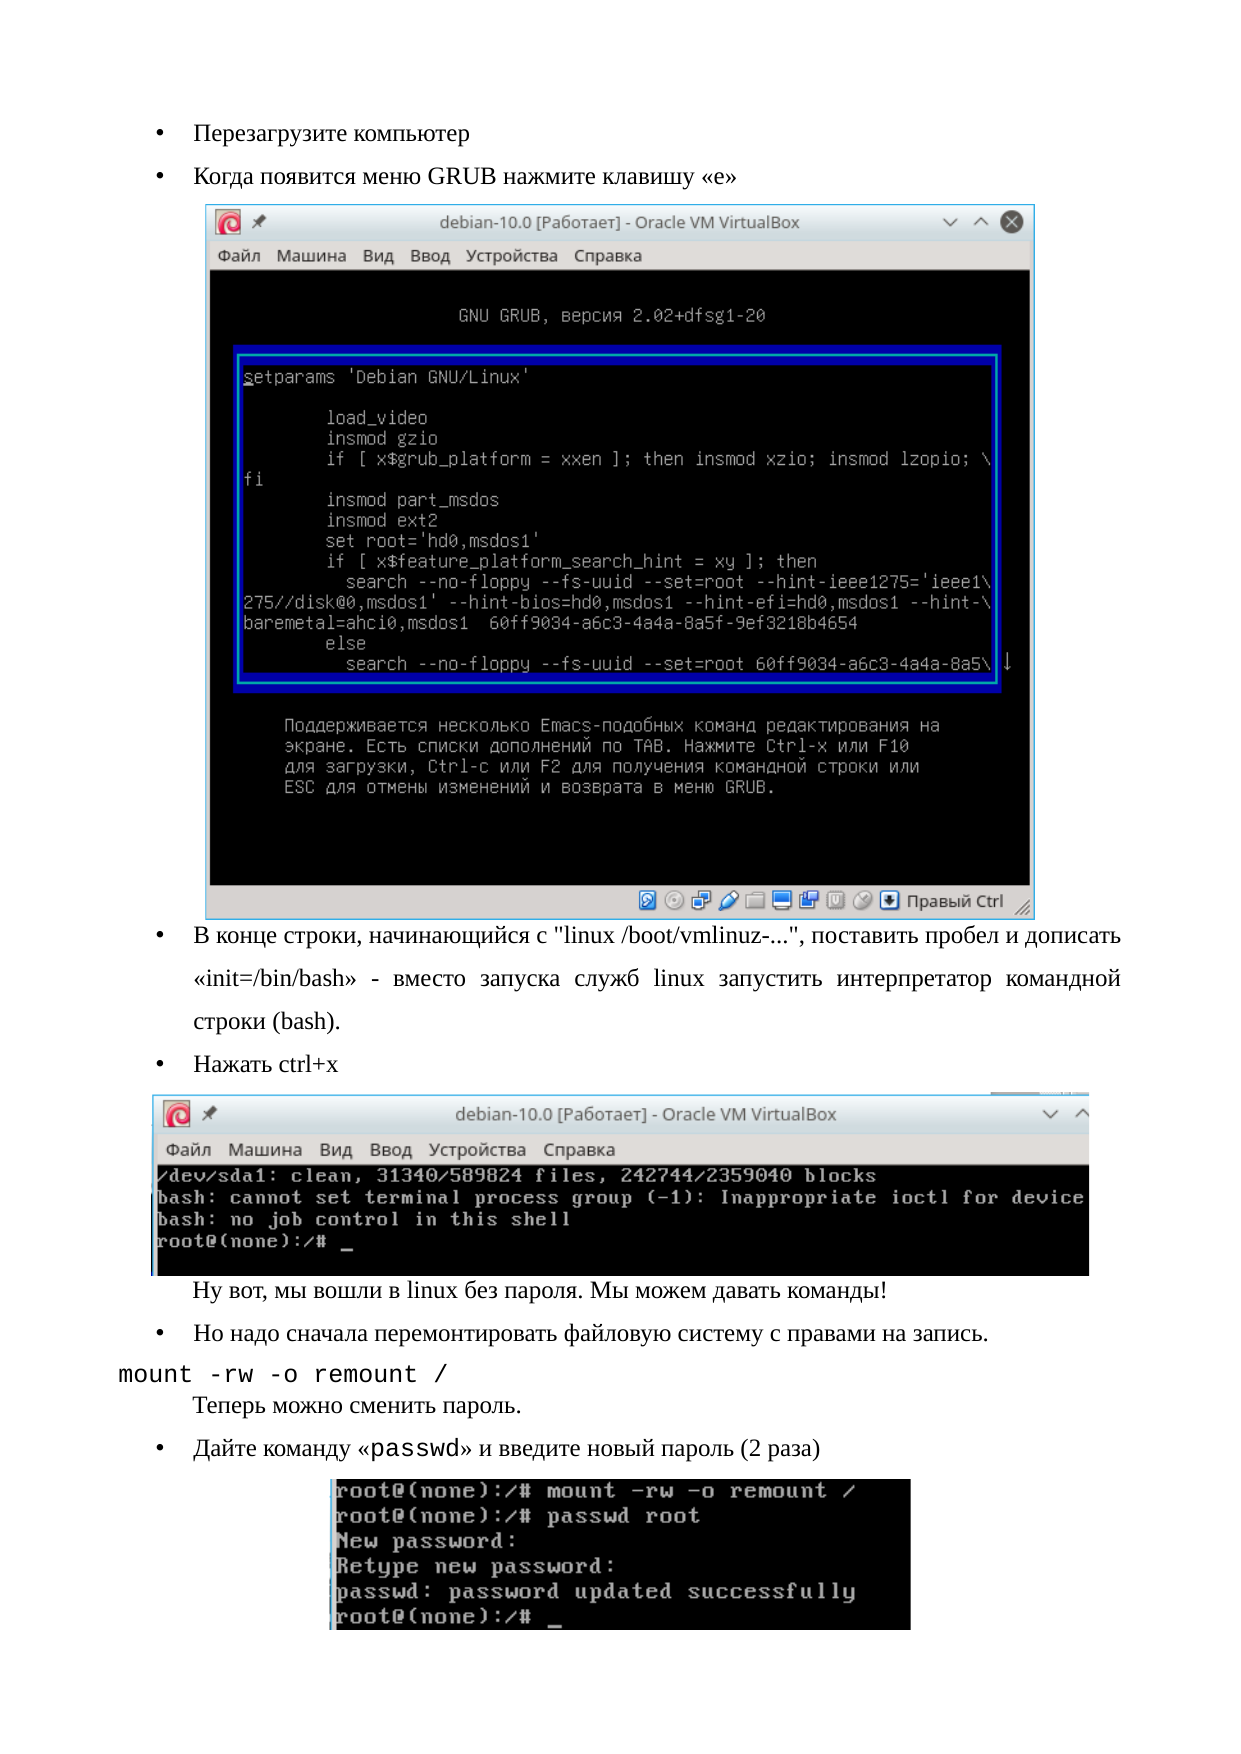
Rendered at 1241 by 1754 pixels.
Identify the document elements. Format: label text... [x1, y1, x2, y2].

text Ну вот, мы вошли в linux без пароля. Мы можем давать команды! [118, 1275, 1122, 1304]
list Дайте команду «passwd» и введите новый пароль (2 раза) [156, 1433, 1122, 1464]
text mount -rw -o remount / [118, 1362, 1122, 1390]
text Теперь можно сменить пароль. [118, 1390, 1122, 1419]
list Когда появится меню GRUB нажмите клавишу «e» [156, 161, 1122, 190]
list В конце строки, начинающийся с "linux /boot/vmlinuz-...", поставить пробел и дописать «init=/bin/bash» - вместо запуска служб linux запустить интерпретатор командной строки (bash). [156, 920, 1122, 1035]
list Перезагрузите компьютер [156, 118, 1122, 147]
picture [151, 1092, 1090, 1276]
list Нажать ctrl+x [156, 1049, 1122, 1078]
picture [205, 204, 1035, 920]
list Но надо сначала перемонтировать файловую систему с правами на запись. [156, 1318, 1122, 1347]
picture [329, 1479, 911, 1630]
